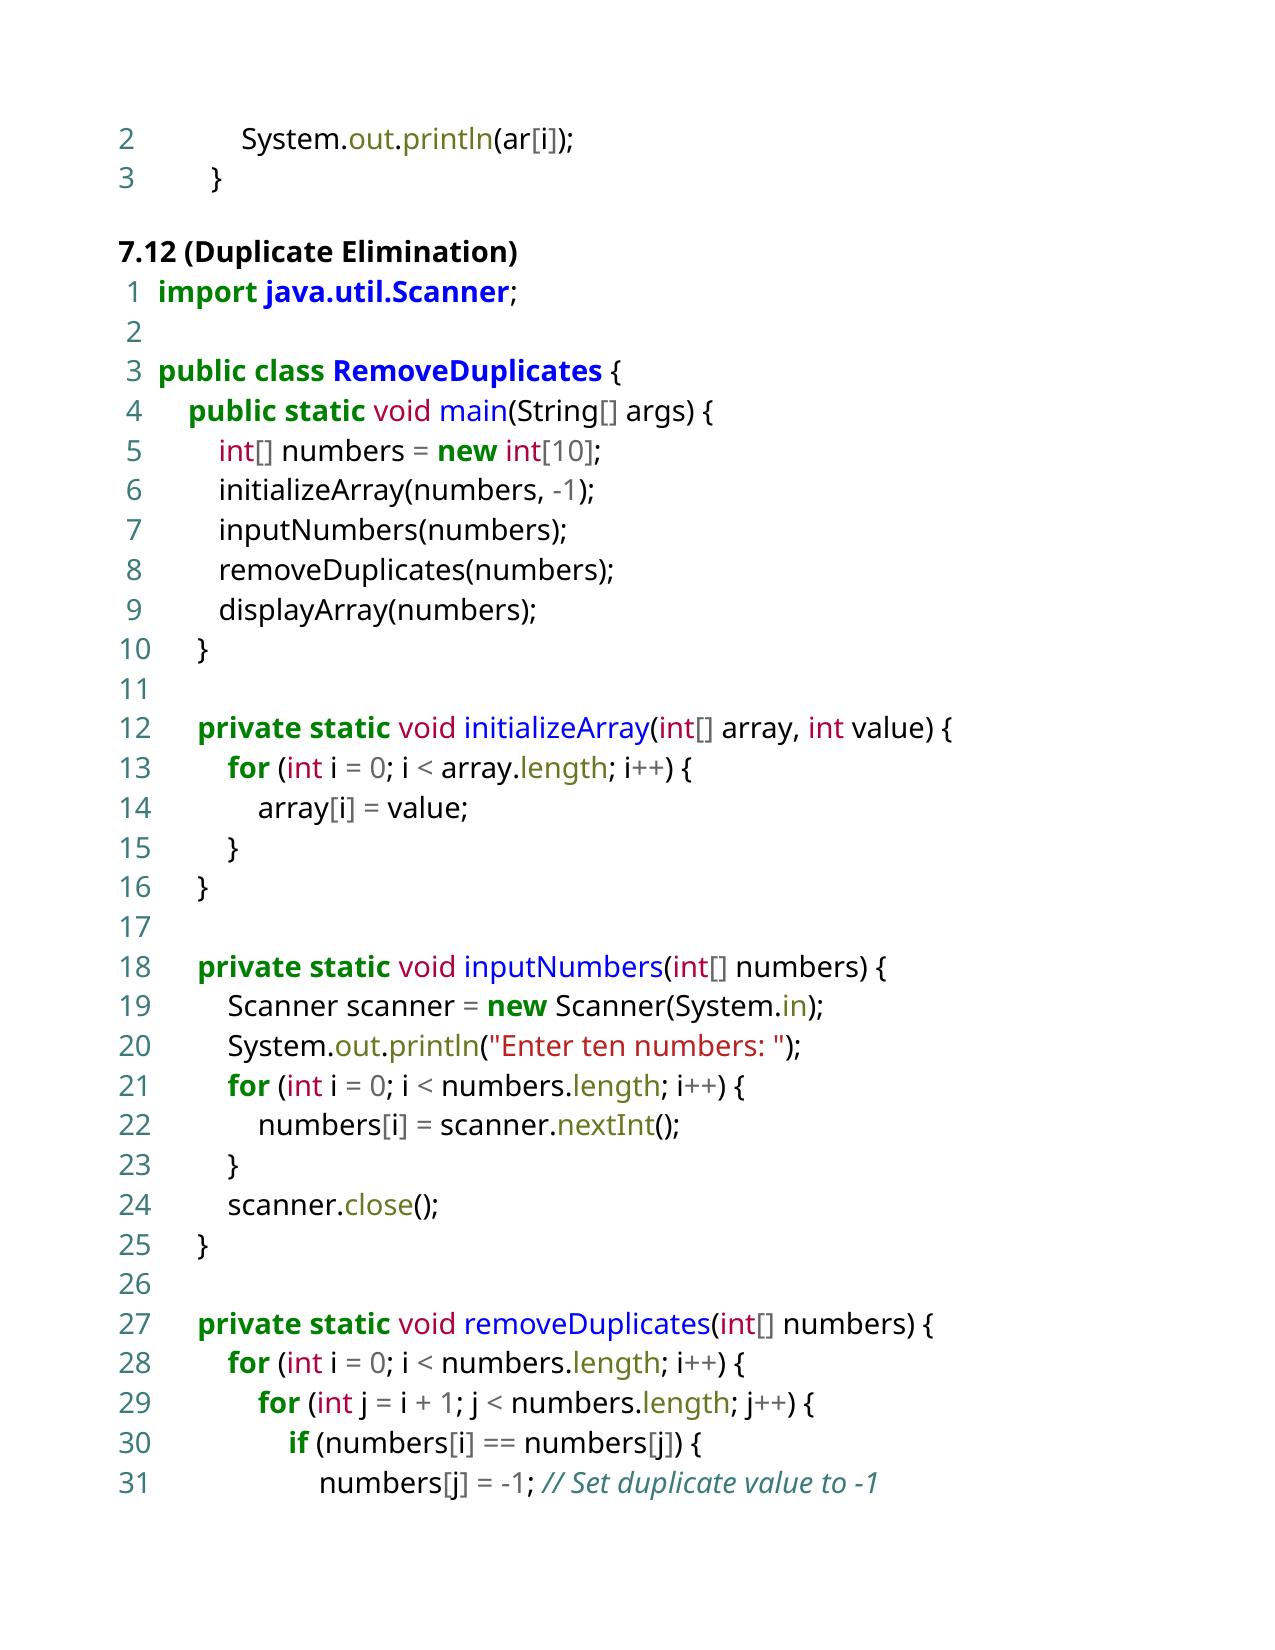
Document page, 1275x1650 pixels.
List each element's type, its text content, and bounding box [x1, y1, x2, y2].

text 13 for (int i = 0; i < array.length; i++) { [118, 747, 1157, 787]
text 7.12 (Duplicate Elimination) [118, 232, 1157, 271]
text 21 for (int i = 0; i < numbers.length; i++) { [118, 1065, 1157, 1105]
text 19 Scanner scanner = new Scanner(System.in); [118, 986, 1157, 1025]
text 12 private static void initializeArray(int[] array, int value) { [118, 708, 1157, 747]
text 26 [118, 1263, 1157, 1303]
text 16 } [118, 867, 1157, 906]
text 15 } [118, 827, 1157, 867]
text 2 System.out.println(ar[i]); [118, 118, 1157, 158]
text 3 public class RemoveDuplicates { [118, 351, 1157, 390]
text 25 } [118, 1224, 1157, 1263]
text 7 inputNumbers(numbers); [118, 509, 1157, 549]
text 23 } [118, 1144, 1157, 1184]
text 10 } [118, 628, 1157, 668]
text 6 initializeArray(numbers, -1); [118, 470, 1157, 509]
text 29 for (int j = i + 1; j < numbers.length; j++) { [118, 1382, 1157, 1422]
text 11 [118, 668, 1157, 708]
text 4 public static void main(String[] args) { [118, 390, 1157, 430]
text 22 numbers[i] = scanner.nextInt(); [118, 1105, 1157, 1144]
text 5 int[] numbers = new int[10]; [118, 430, 1157, 470]
text 3 } [118, 158, 1157, 197]
text 1 import java.util.Scanner; [118, 271, 1157, 311]
text 17 [118, 906, 1157, 946]
text 20 System.out.println("Enter ten numbers: "); [118, 1025, 1157, 1065]
text 18 private static void inputNumbers(int[] numbers) { [118, 946, 1157, 986]
text 31 numbers[j] = -1; // Set duplicate value to -1 [118, 1462, 1157, 1502]
text 24 scanner.close(); [118, 1184, 1157, 1224]
text 28 for (int i = 0; i < numbers.length; i++) { [118, 1343, 1157, 1382]
text 30 if (numbers[i] == numbers[j]) { [118, 1422, 1157, 1462]
text 14 array[i] = value; [118, 787, 1157, 827]
text 8 removeDuplicates(numbers); [118, 549, 1157, 589]
text 9 displayArray(numbers); [118, 589, 1157, 628]
text 27 private static void removeDuplicates(int[] numbers) { [118, 1303, 1157, 1343]
text 2 [118, 311, 1157, 351]
